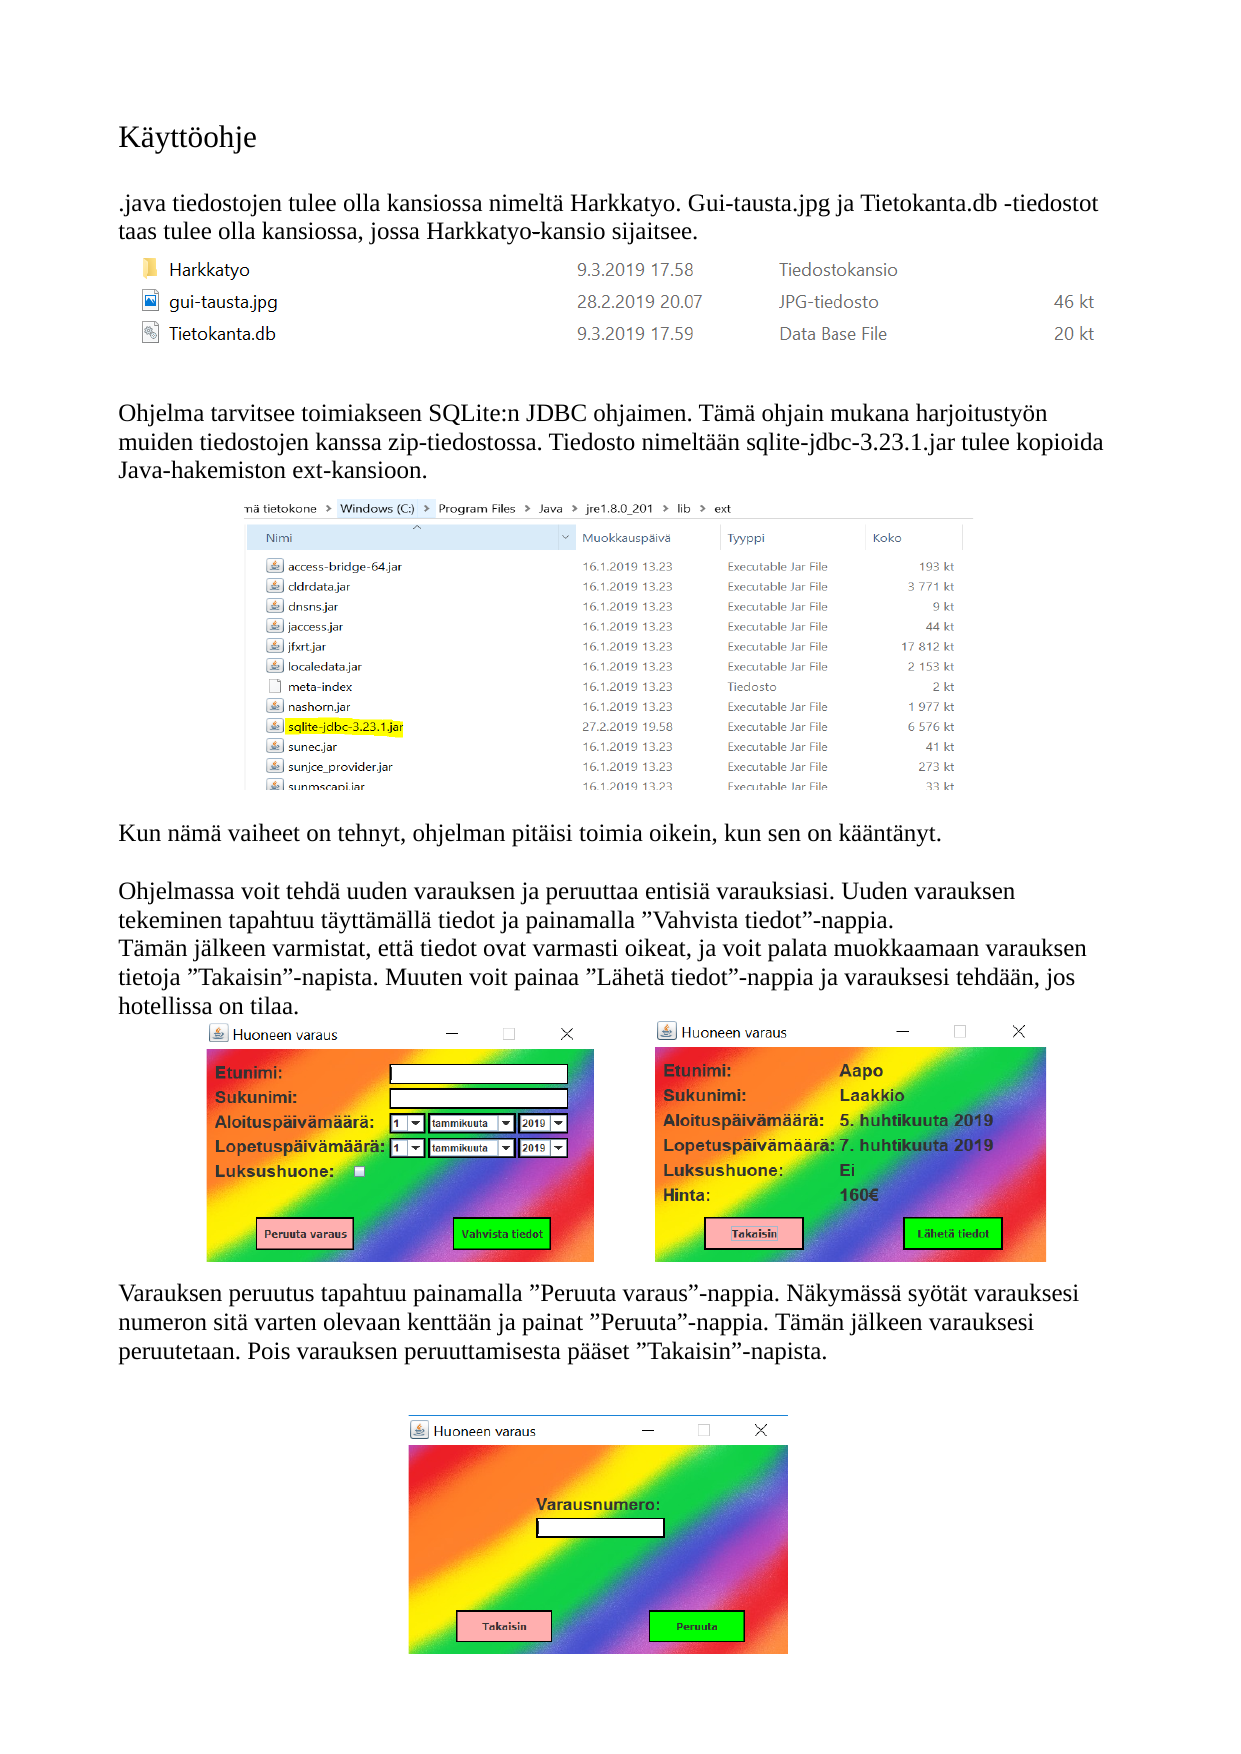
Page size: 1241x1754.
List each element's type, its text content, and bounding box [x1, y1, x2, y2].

picture [408, 1415, 788, 1654]
text Ohjelmassa voit tehdä uuden varauksen ja peruuttaa entisiä varauksiasi. Uuden varauksen tekeminen tapahtuu täyttämällä tiedot ja painamalla ”Vahvista tiedot”-nappia. [118, 876, 1122, 933]
picture [655, 1018, 1047, 1262]
text Ohjelma tarvitsee toimiakseen SQLite:n JDBC ohjaimen. Tämä ohjain mukana harjoitustyön muiden tiedostojen kanssa zip-tiedostossa. Tiedosto nimeltään sqlite-jdbc-3.23.1.jar tulee kopioida Java-hakemiston ext-kansioon. [118, 398, 1122, 484]
picture [244, 499, 974, 790]
text Käyttöohje [118, 118, 1122, 154]
text Kun nämä vaiheet on tehnyt, ohjelman pitäisi toimia oikein, kun sen on kääntänyt. [118, 818, 1122, 847]
text Tämän jälkeen varmistat, että tiedot ovat varmasti oikeat, ja voit palata muokkaamaan varauksen tietoja ”Takaisin”-napista. Muuten voit painaa ”Lähetä tiedot”-nappia ja varauksesi tehdään, jos hotellissa on tilaa. [118, 933, 1122, 1020]
text .java tiedostojen tulee olla kansiossa nimeltä Harkkatyo. Gui-tausta.jpg ja Tietokanta.db -tiedostot taas tulee olla kansiossa, jossa Harkkatyo-kansio sijaitsee. [118, 188, 1122, 245]
picture [206, 1020, 594, 1262]
picture [118, 245, 1123, 369]
text Varauksen peruutus tapahtuu painamalla ”Peruuta varaus”-nappia. Näkymässä syötät varauksesi numeron sitä varten olevaan kenttään ja painat ”Peruuta”-nappia. Tämän jälkeen varauksesi peruutetaan. Pois varauksen peruuttamisesta pääset ”Takaisin”-napista. [118, 1278, 1122, 1365]
